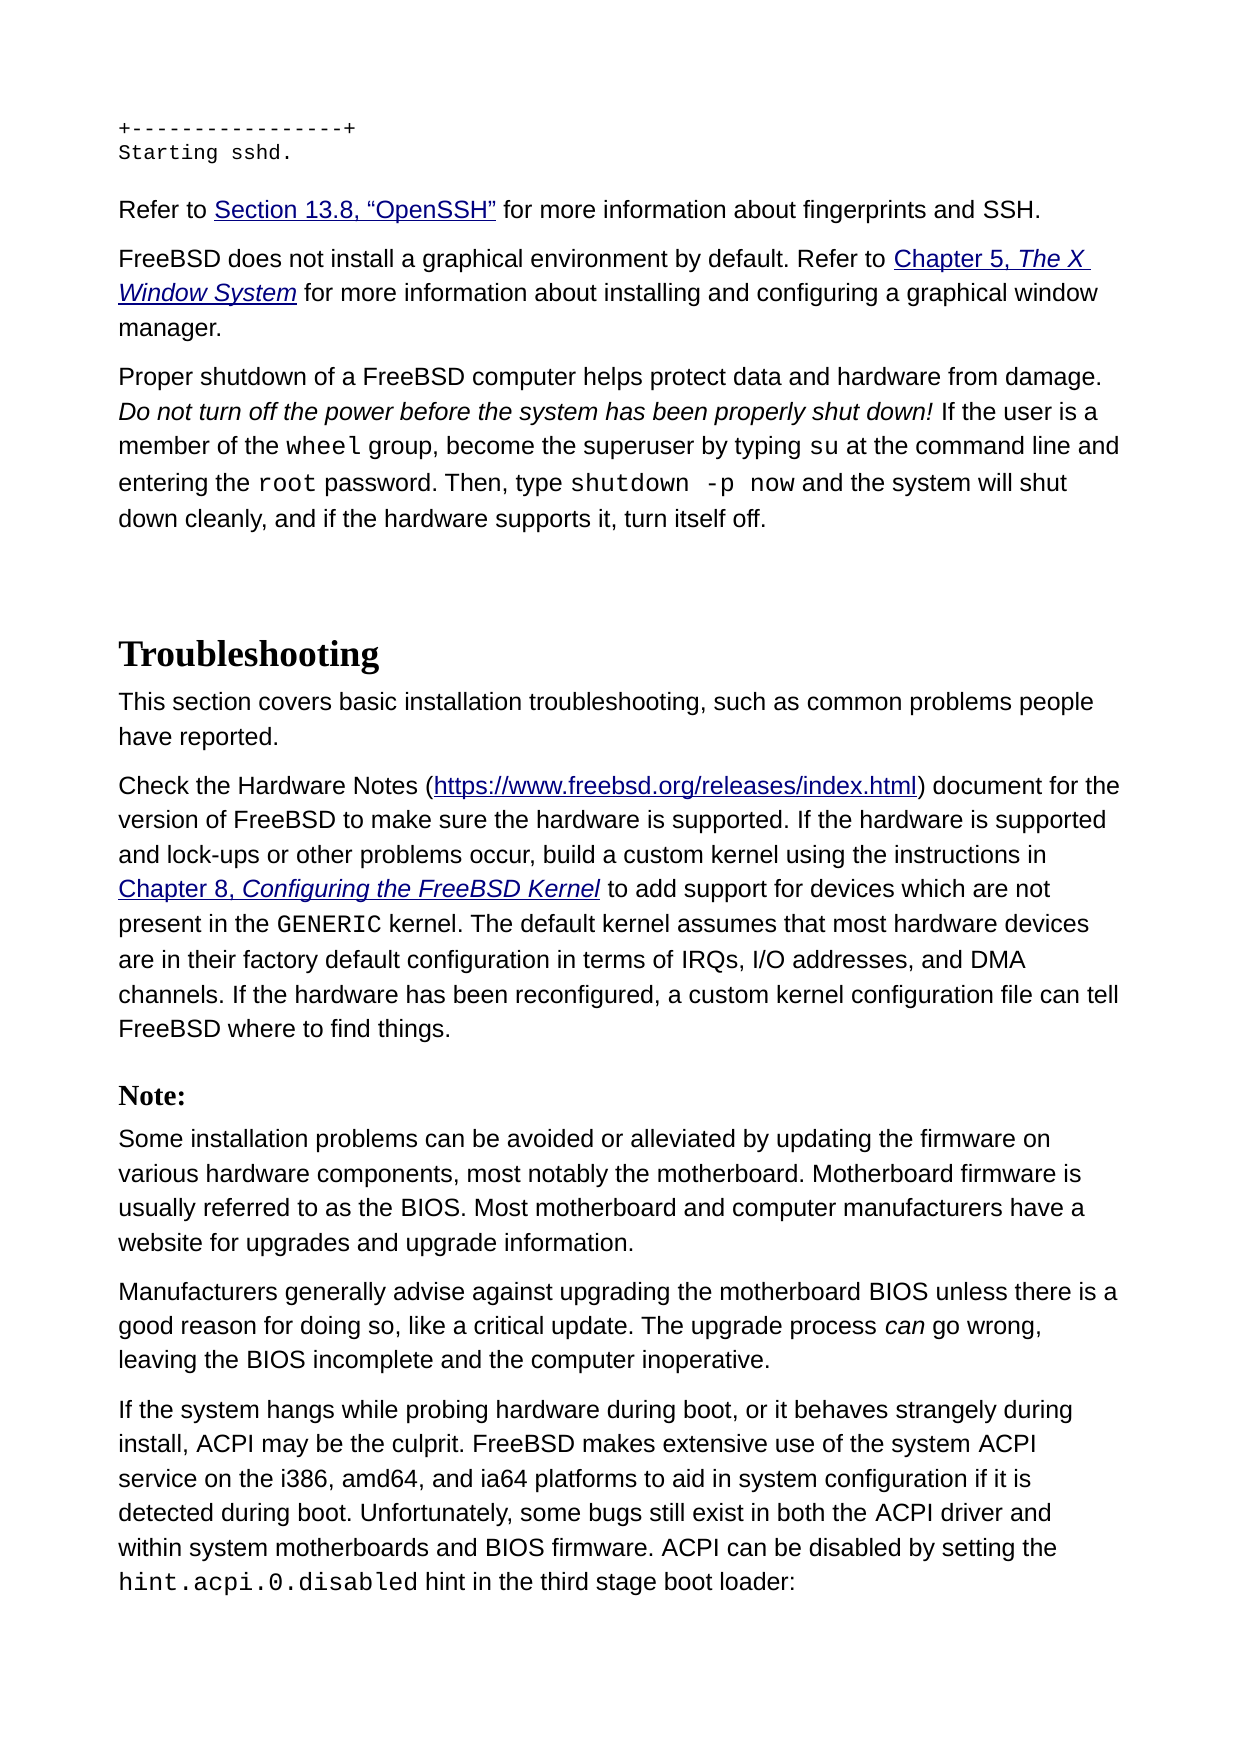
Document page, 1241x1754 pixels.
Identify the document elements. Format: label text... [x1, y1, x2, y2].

text Some installation problems can be avoided or alleviated by updating the firmware on various hardware components, most notably the motherboard. Motherboard firmware is usually referred to as the BIOS. Most motherboard and computer manufacturers have a website for upgrades and upgrade information. [118, 1124, 1122, 1256]
text Check the Hardware Notes (https://www.freebsd.org/releases/index.html) document for the version of FreeBSD to make sure the hardware is supported. If the hardware is supported and lock-ups or other problems occur, build a custom kernel using the instructions in Chapter 8, Configuring the FreeBSD Kernel to add support for devices which are not present in the GENERIC kernel. The default kernel assumes that most hardware devices are in their factory default configuration in terms of IRQs, I/O addresses, and DMA channels. If the hardware has been reconfigured, a custom kernel configuration file can tell FreeBSD where to find things. [118, 771, 1122, 1043]
subtitle Troubleshooting [118, 632, 1122, 675]
subtitle Note: [118, 1078, 1122, 1112]
text Manufacturers generally advise against upgrading the motherboard BIOS unless there is a good reason for doing so, like a critical update. The upgrade process can go wrong, leaving the BIOS incomplete and the computer inoperative. [118, 1277, 1122, 1374]
text Refer to Section 13.8, “OpenSSH” for more information about fingerprints and SSH. [118, 195, 1122, 224]
text +-----------------+ [118, 118, 1122, 142]
text If the system hangs while probing hardware during boot, or it behaves strangely during install, ACPI may be the culprit. FreeBSD makes extensive use of the system ACPI service on the i386, amd64, and ia64 platforms to aid in system configuration if it is detected during boot. Unfortunately, some bugs still exist in both the ACPI driver and within system motherboards and BIOS firmware. ACPI can be disabled by setting the hint.acpi.0.disabled hint in the third stage boot loader: [118, 1394, 1122, 1598]
text FreeBSD does not install a graphical environment by default. Refer to Chapter 5, The X Window System for more information about installing and configuring a graphical window manager. [118, 244, 1122, 342]
text This section covers basic installation troubleshooting, such as common problems people have reported. [118, 687, 1122, 751]
text Starting sshd. [118, 142, 1122, 165]
text Proper shutdown of a FreeBSD computer helps protect data and hardware from damage. Do not turn off the power before the system has been properly shut down! If the user is a member of the wheel group, become the superuser by typing su at the command line and entering the root password. Then, type shutdown -p now and the system will shut down cleanly, and if the hardware supports it, turn itself off. [118, 362, 1122, 533]
